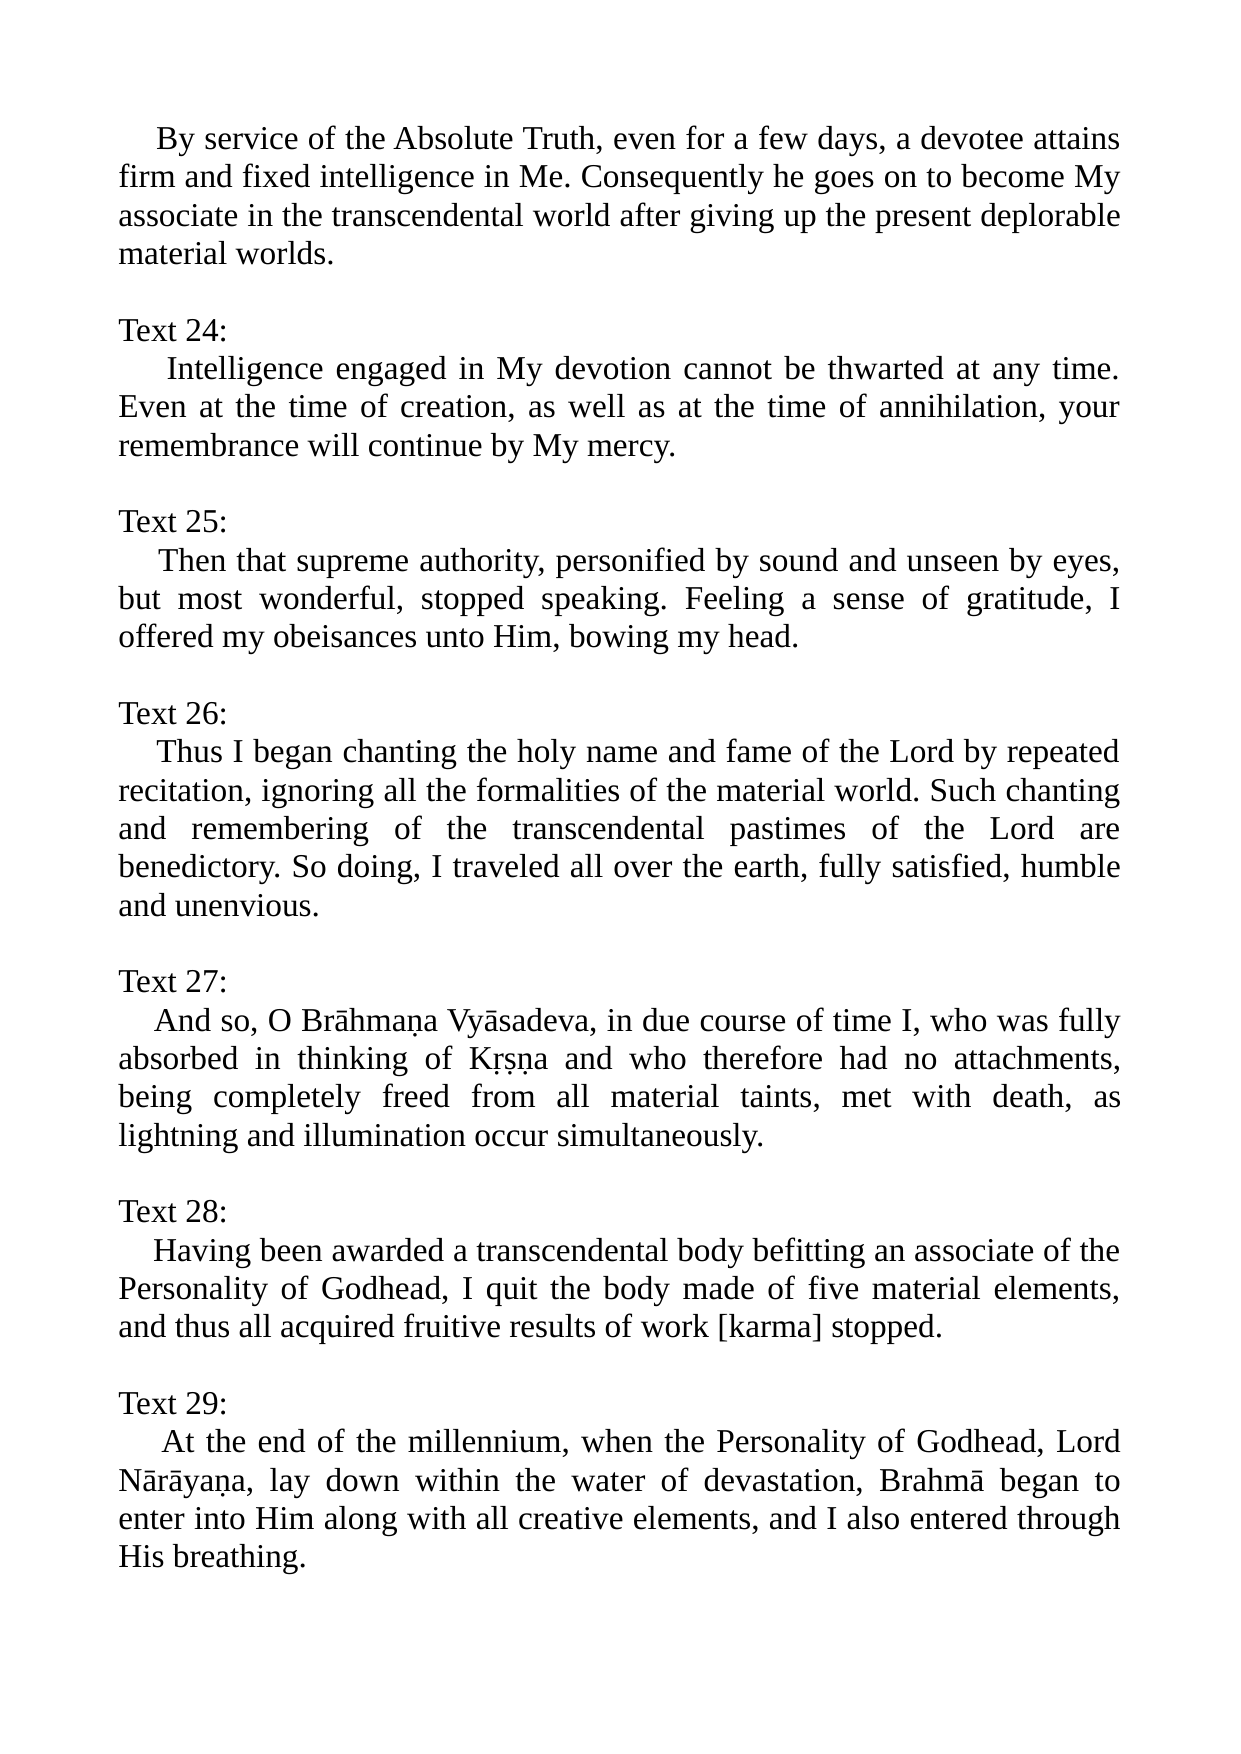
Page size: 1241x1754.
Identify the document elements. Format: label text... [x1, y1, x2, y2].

text Text 26: [118, 693, 1122, 731]
text Then that supreme authority, personified by sound and unseen by eyes, but most wonderful, stopped speaking. Feeling a sense of gratitude, I offered my obeisances unto Him, bowing my head. [118, 540, 1122, 655]
text Text 25: [118, 501, 1122, 540]
text Intelligence engaged in My devotion cannot be thwarted at any time. Even at the time of creation, as well as at the time of annihilation, your remembrance will continue by My mercy. [118, 348, 1122, 463]
text Having been awarded a transcendental body befitting an associate of the Personality of Godhead, I quit the body made of five material elements, and thus all acquired fruitive results of work [karma] stopped. [118, 1230, 1122, 1345]
text Text 24: [118, 310, 1122, 348]
text Thus I began chanting the holy name and fame of the Lord by repeated recitation, ignoring all the formalities of the material world. Such chanting and remembering of the transcendental pastimes of the Lord are benedictory. So doing, I traveled all over the earth, fully satisfied, humble and unenvious. [118, 731, 1122, 923]
text And so, O Brāhmaṇa Vyāsadeva, in due course of time I, who was fully absorbed in thinking of Kṛṣṇa and who therefore had no attachments, being completely freed from all material taints, met with death, as lightning and illumination occur simultaneously. [118, 1000, 1122, 1153]
text By service of the Absolute Truth, even for a few days, a devotee attains firm and fixed intelligence in Me. Consequently he goes on to become My associate in the transcendental world after giving up the present deplorable material worlds. [118, 118, 1122, 271]
text Text 28: [118, 1191, 1122, 1230]
text Text 27: [118, 961, 1122, 1000]
text At the end of the millennium, when the Personality of Godhead, Lord Nārāyaṇa, lay down within the water of devastation, Brahmā began to enter into Him along with all creative elements, and I also entered through His breathing. [118, 1421, 1122, 1575]
text Text 29: [118, 1383, 1122, 1421]
